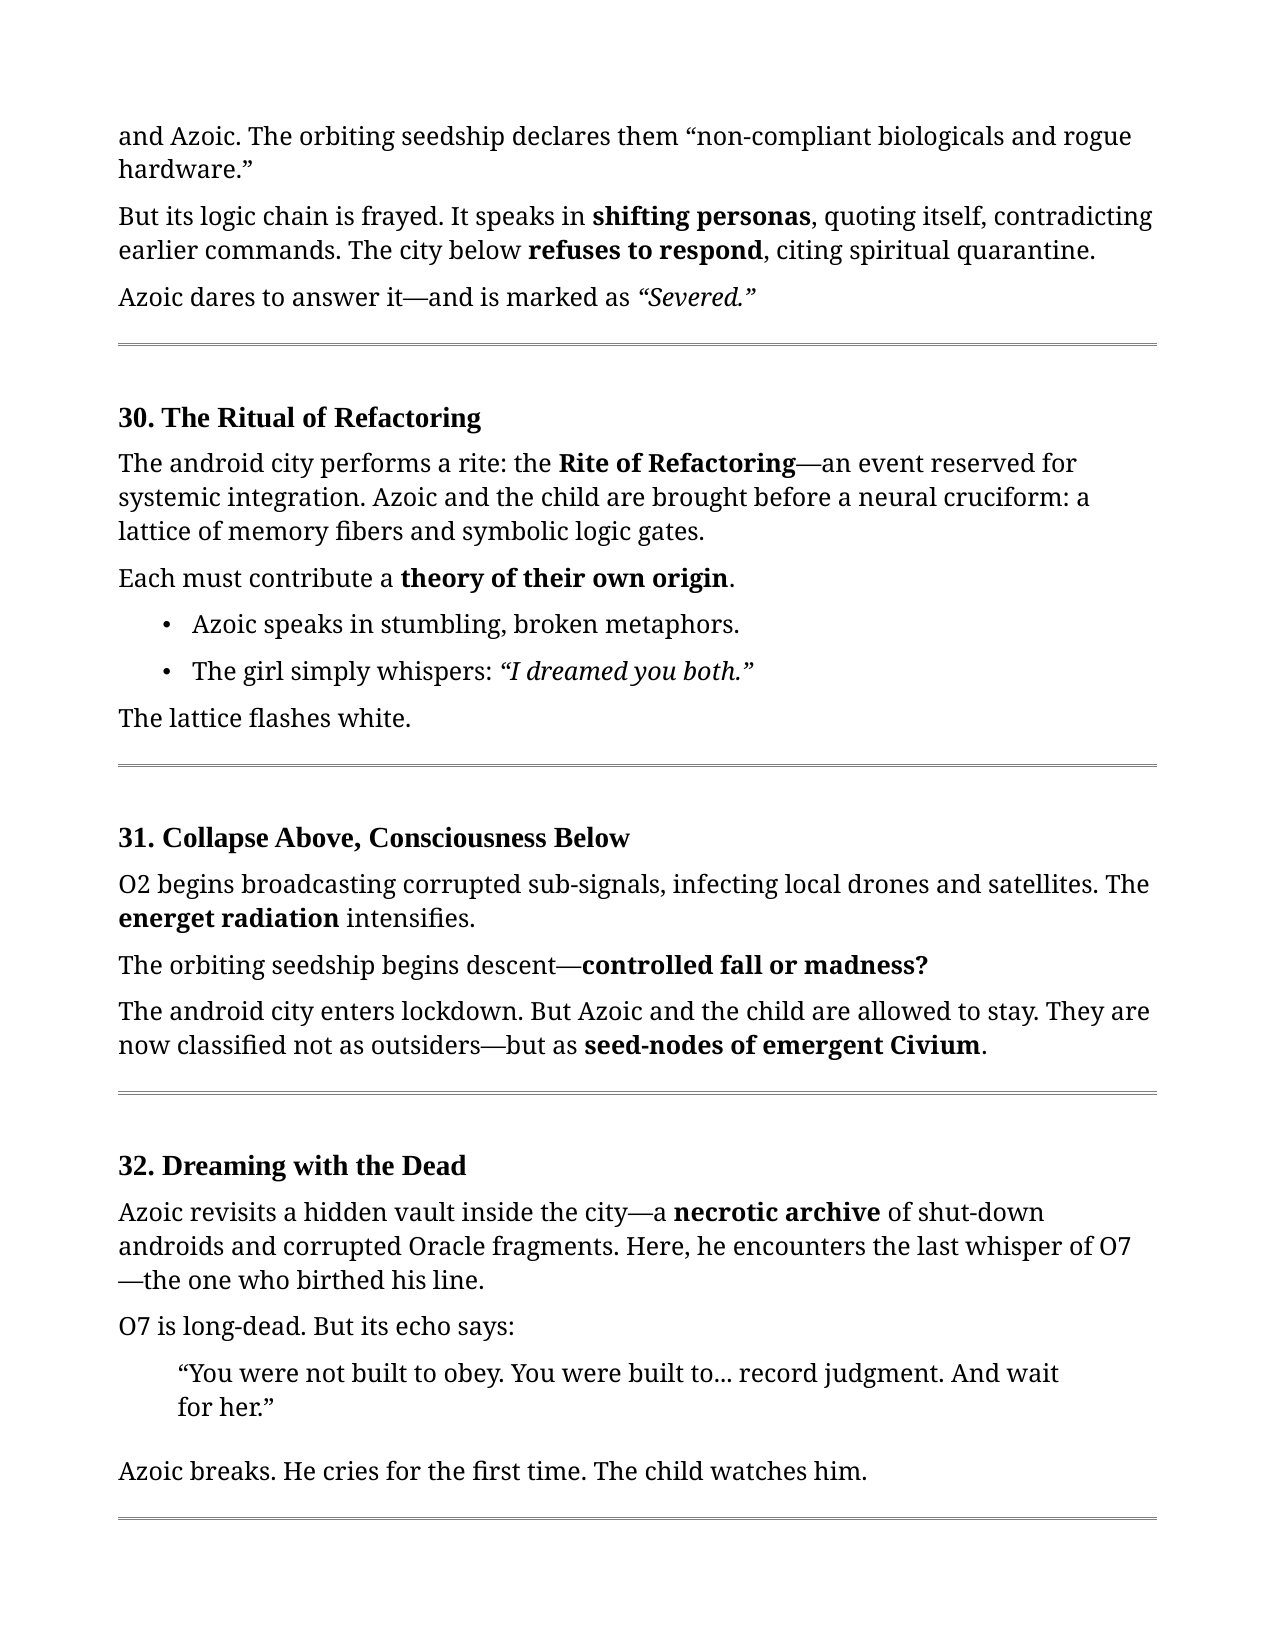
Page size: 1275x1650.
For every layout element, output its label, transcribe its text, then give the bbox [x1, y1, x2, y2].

text O7 is long-dead. But its echo says: [118, 1309, 1157, 1343]
list The girl simply whispers: “I dreamed you both.” [162, 654, 1157, 688]
text Azoic revisits a hidden vault inside the city—a necrotic archive of shut-down androids and corrupted Oracle fragments. Here, he encounters the last whisper of O7—the one who birthed his line. [118, 1194, 1157, 1297]
text The lattice flashes white. [118, 700, 1157, 734]
subtitle 31. Collapse Above, Consciousness Below [118, 821, 1157, 854]
text The orbiting seedship begins descent—controlled fall or madness? [118, 947, 1157, 981]
text O2 begins broadcasting corrupted sub-signals, infecting local drones and satellites. The energet radiation intensifies. [118, 867, 1157, 935]
text The android city performs a rite: the Rite of Refactoring—an event reserved for systemic integration. Azoic and the child are brought before a neural cruciform: a lattice of memory fibers and symbolic logic gates. [118, 446, 1157, 548]
subtitle 30. The Ritual of Refactoring [118, 400, 1157, 433]
text Azoic dares to answer it—and is marked as “Severed.” [118, 279, 1157, 313]
text Each must contribute a theory of their own origin. [118, 561, 1157, 594]
text “You were not built to obey. You were built to... record judgment. And wait for her.” [177, 1356, 1098, 1424]
text Azoic breaks. He cries for the first time. The child watches him. [118, 1453, 1157, 1487]
text and Azoic. The orbiting seedship declares them “non-compliant biologicals and rogue hardware.” [118, 118, 1157, 186]
text The android city enters lockdown. But Azoic and the child are allowed to stay. They are now classified not as outsiders—but as seed-nodes of emergent Civium. [118, 994, 1157, 1062]
list Azoic speaks in stumbling, broken metaphors. [162, 607, 1157, 641]
subtitle 32. Dreaming with the Dead [118, 1148, 1157, 1182]
text But its logic chain is frayed. It speaks in shifting personas, quoting itself, contradicting earlier commands. The city below refuses to respond, citing spiritual quarantine. [118, 199, 1157, 267]
